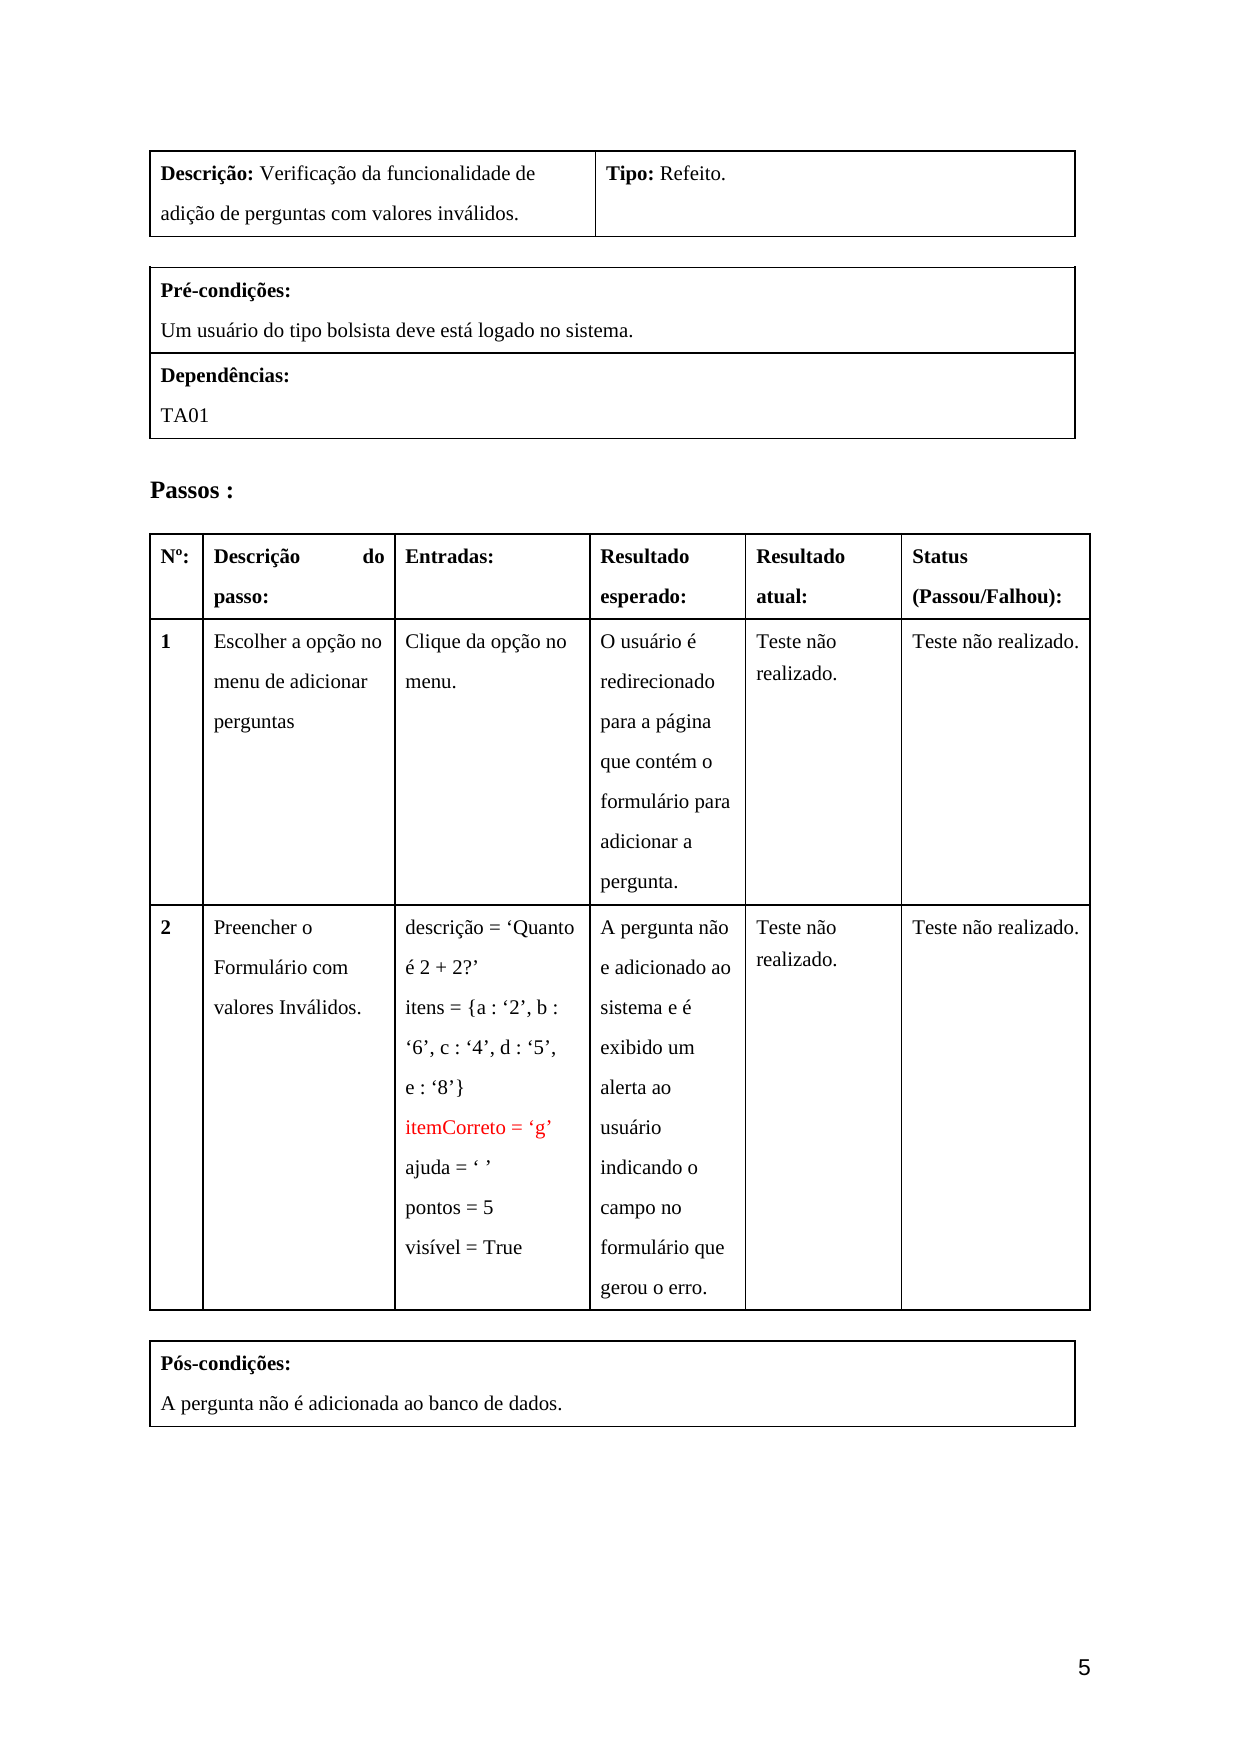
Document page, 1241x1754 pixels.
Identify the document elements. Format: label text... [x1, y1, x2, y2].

table_cell A pergunta não e adicionado ao sistema e é exibido um alerta ao usuário indicando o campo no formulário que gerou o erro. [591, 906, 745, 1309]
table_cell Teste não realizado. [746, 620, 901, 904]
table_cell 1 [151, 620, 202, 904]
table_header Status (Passou/Falhou): [902, 535, 1089, 618]
table_cell Teste não realizado. [902, 906, 1089, 1309]
table_cell Teste não realizado. [746, 906, 901, 1309]
table_header Resultado atual: [746, 535, 901, 618]
table_cell Clique da opção no menu. [396, 620, 589, 904]
table_cell 2 [151, 906, 202, 1309]
table_cell Preencher o Formulário com valores Inválidos. [204, 906, 394, 1309]
table_cell O usuário é redirecionado para a página que contém o formulário para adicionar a pergunta. [591, 620, 745, 904]
table_cell Escolher a opção no menu de adicionar perguntas [204, 620, 394, 904]
table_header Pós-condições: A pergunta não é adicionada ao banco de dados. [151, 1342, 1074, 1426]
table_header Resultado esperado: [591, 535, 745, 618]
table_header Pré-condições: Um usuário do tipo bolsista deve está logado no sistema. [151, 268, 1074, 352]
table_cell Teste não realizado. [902, 620, 1089, 904]
subtitle Passos : [150, 477, 1091, 504]
table_cell descrição = ‘Quanto é 2 + 2?’ itens = {a : ‘2’, b : ‘6’, c : ‘4’, d : ‘5’, e : ‘8’} itemCorreto = ‘g’ ajuda = ‘ ’ pontos = 5 visível = True [396, 906, 589, 1309]
table_cell Tipo: Refeito. [596, 152, 1074, 236]
table_cell Descrição: Verificação da funcionalidade de adição de perguntas com valores inválidos. [151, 152, 595, 236]
table_header Entradas: [396, 535, 589, 618]
table_cell Dependências: TA01 [151, 354, 1074, 437]
table_header Nº: [151, 535, 202, 618]
table_header Descrição do passo: [204, 535, 394, 618]
